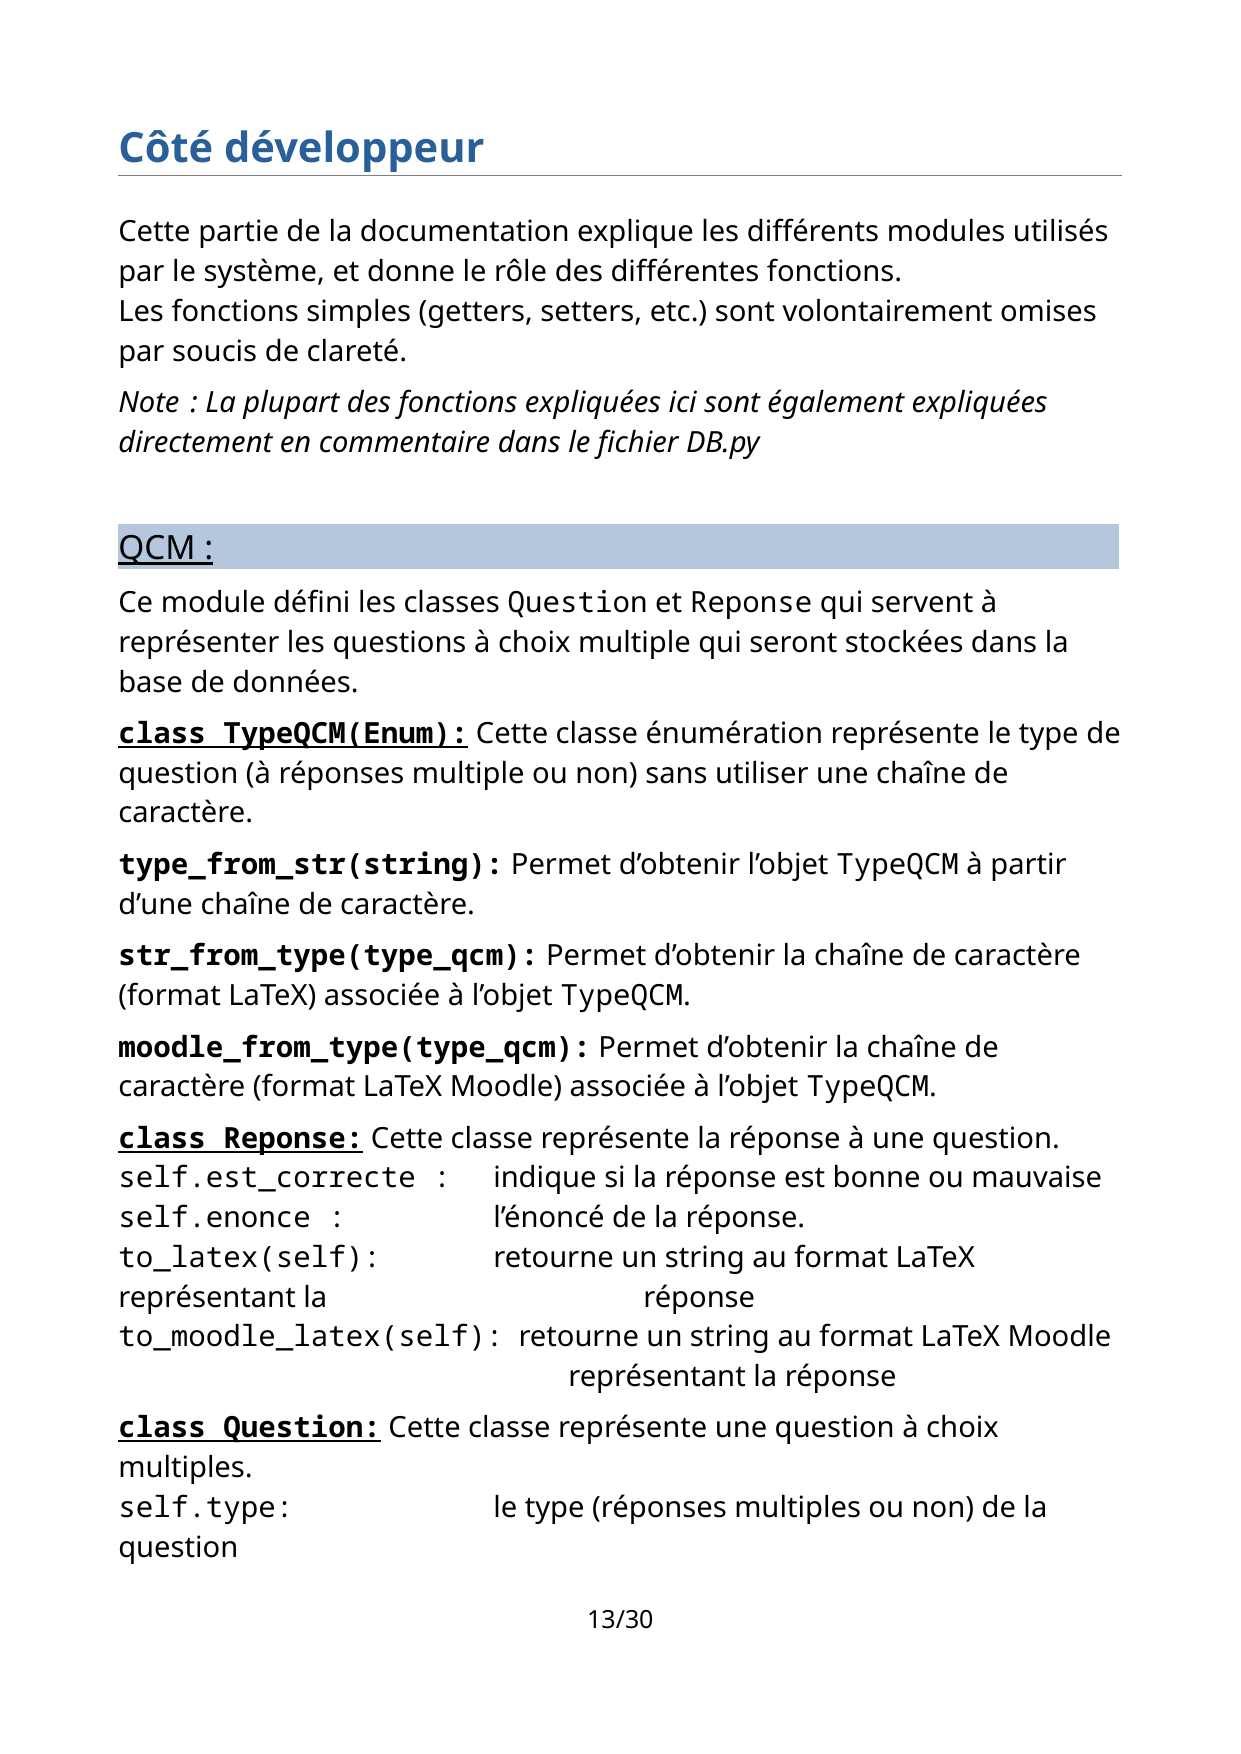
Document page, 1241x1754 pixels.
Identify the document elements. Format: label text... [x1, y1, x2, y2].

text type_from_str(string): Permet d’obtenir l’objet TypeQCM à partir d’une chaîne de caractère. [118, 843, 1122, 923]
text Cette partie de la documentation explique les différents modules utilisés par le système, et donne le rôle des différentes fonctions. Les fonctions simples (getters, setters, etc.) sont volontairement omises par soucis de clareté. [118, 211, 1122, 369]
text str_from_type(type_qcm): Permet d’obtenir la chaîne de caractère (format LaTeX) associée à l’objet TypeQCM. [118, 934, 1122, 1014]
text moodle_from_type(type_qcm): Permet d’obtenir la chaîne de caractère (format LaTeX Moodle) associée à l’objet TypeQCM. [118, 1026, 1122, 1105]
text class Question: Cette classe représente une question à choix multiples. self.type: le type (réponses multiples ou non) de la question [118, 1407, 1122, 1566]
text class TypeQCM(Enum): Cette classe énumération représente le type de question (à réponses multiple ou non) sans utiliser une chaîne de caractère. [118, 712, 1122, 831]
text Ce module défini les classes Question et Reponse qui servent à représenter les questions à choix multiple qui seront stockées dans la base de données. [118, 581, 1122, 701]
text class Reponse: Cette classe représente la réponse à une question. self.est_correcte : indique si la réponse est bonne ou mauvaise self.enonce : l’énoncé de la réponse. to_latex(self): retourne un string au format LaTeX représentant la réponse to_moodle_latex(self): retourne un string au format LaTeX Moodle représentant la réponse [118, 1117, 1122, 1395]
text Côté développeur [118, 118, 1122, 175]
text QCM : [118, 524, 1122, 569]
text Note : La plupart des fonctions expliquées ici sont également expliquées directement en commentaire dans le fichier DB.py [118, 381, 1122, 461]
